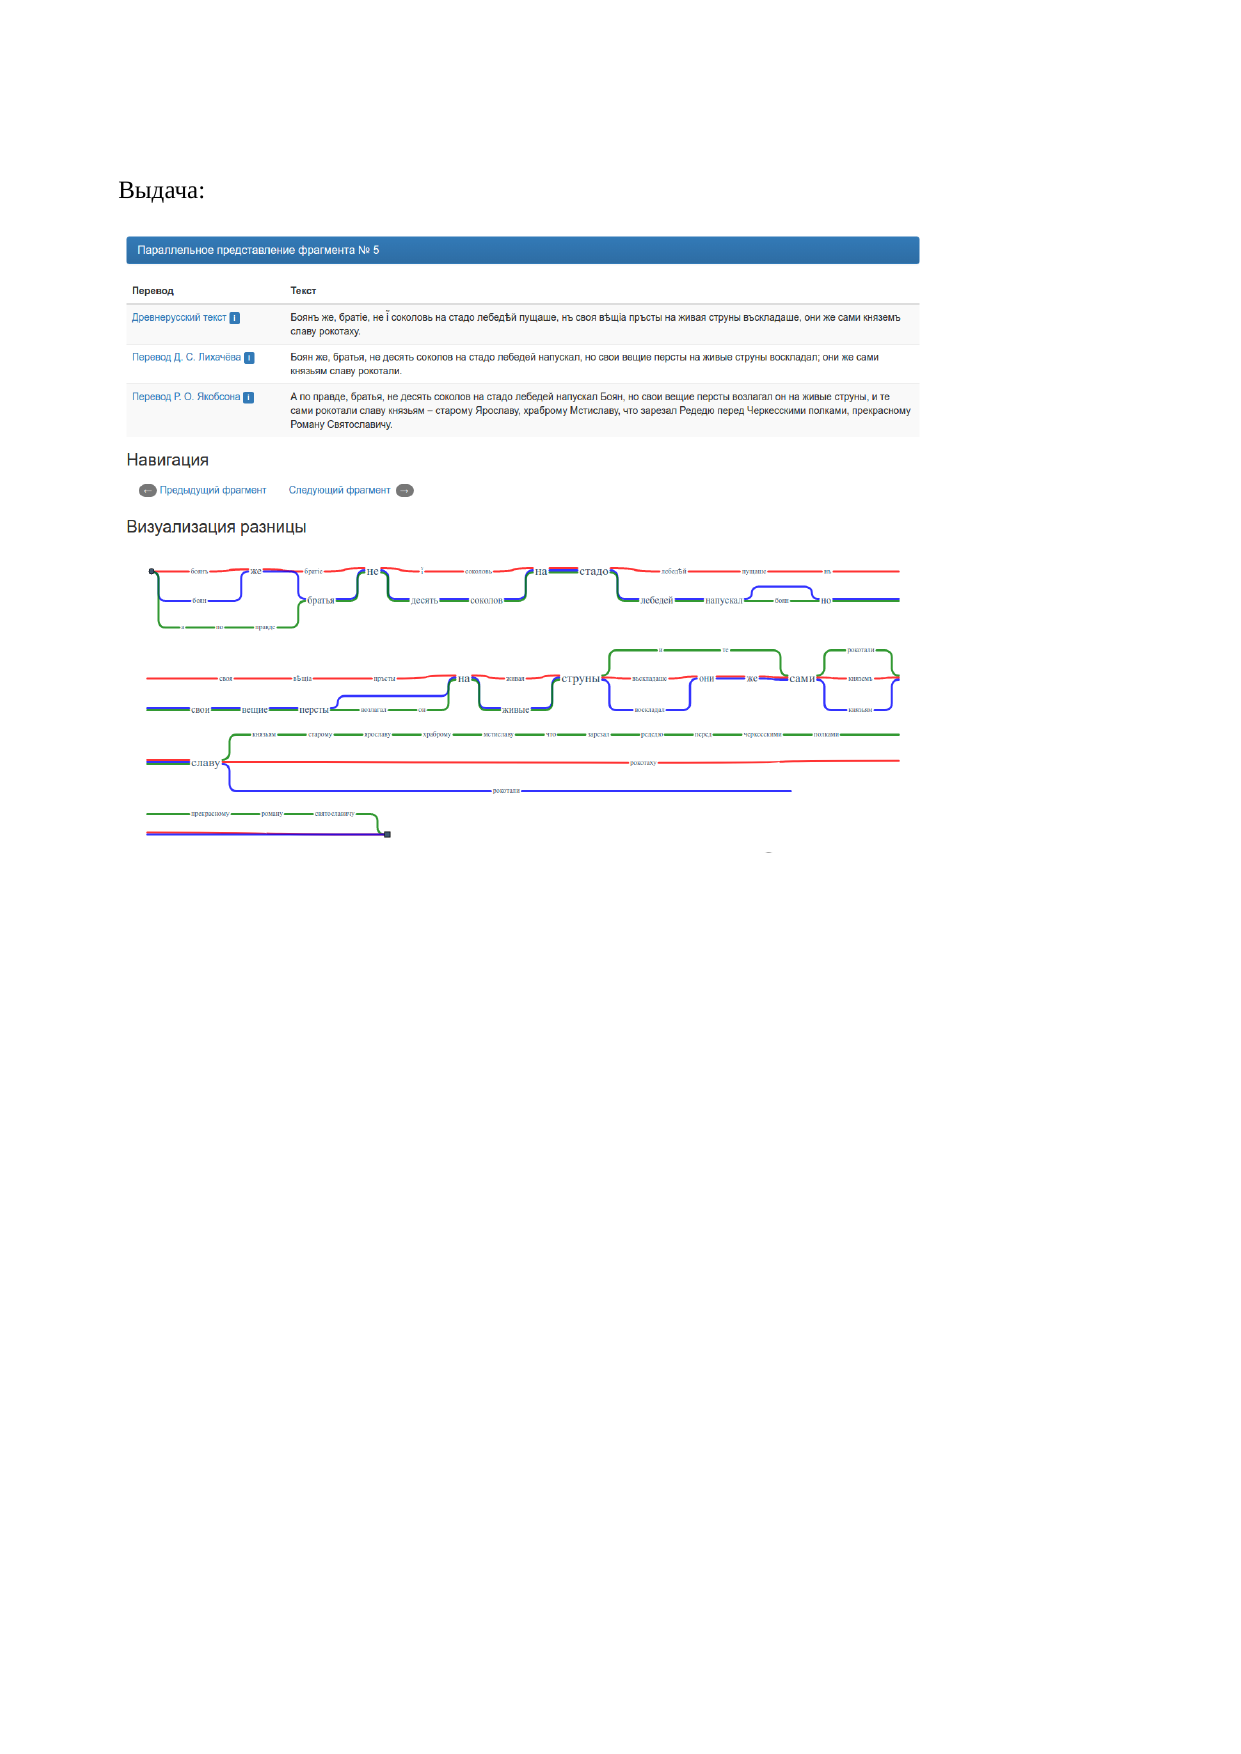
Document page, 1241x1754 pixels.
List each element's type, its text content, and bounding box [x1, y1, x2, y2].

text Выдача: [118, 176, 1122, 204]
picture [117, 234, 929, 853]
